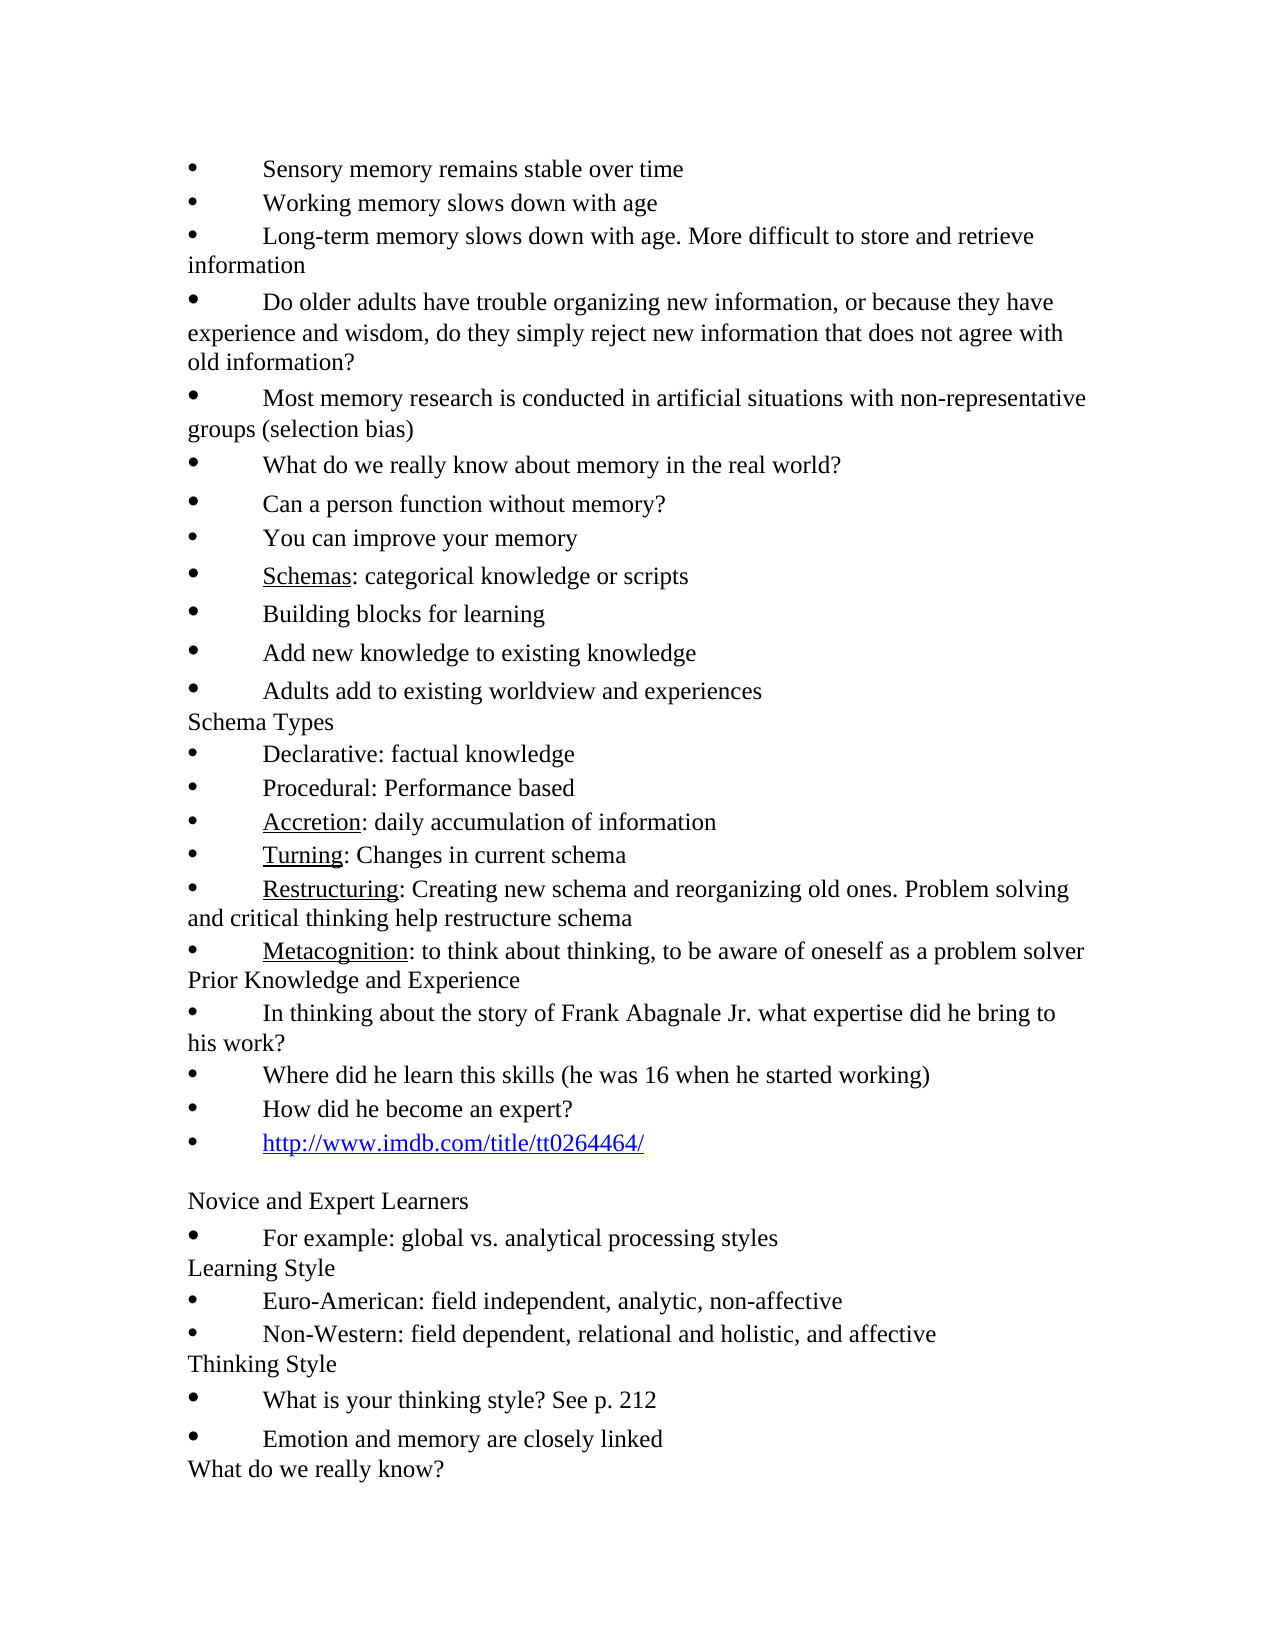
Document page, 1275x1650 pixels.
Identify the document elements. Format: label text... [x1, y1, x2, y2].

list Accretion: daily accumulation of information [187, 802, 1087, 836]
list Can a person function without memory? [187, 481, 1087, 519]
text Novice and Expert Learners [187, 1186, 1087, 1214]
list Procedural: Performance based [187, 769, 1087, 802]
list Emotion and memory are closely linked [187, 1416, 1087, 1454]
list Declarative: factual knowledge [187, 735, 1087, 769]
list http://www.imdb.com/title/tt0264464/ [187, 1123, 1087, 1157]
list How did he become an expert? [187, 1090, 1087, 1123]
list You can improve your memory [187, 519, 1087, 553]
list Do older adults have trouble organizing new information, or because they have experience and wisdom, do they simply reject new information that does not agree with old information? [187, 279, 1087, 375]
list What do we really know about memory in the real world? [187, 442, 1087, 481]
list Working memory slows down with age [187, 183, 1087, 217]
list Schemas: categorical knowledge or scripts [187, 553, 1087, 591]
list Long-term memory slows down with age. More difficult to store and retrieve information [187, 217, 1087, 279]
list For example: global vs. analytical processing styles [187, 1214, 1087, 1253]
list Adults add to existing worldview and experiences [187, 668, 1087, 707]
list Most memory research is conducted in artificial situations with non-representative groups (selection bias) [187, 375, 1087, 442]
list Sensory memory remains stable over time [187, 150, 1087, 183]
list Non-Western: field dependent, relational and holistic, and affective [187, 1315, 1087, 1349]
list In thinking about the story of Frank Abagnale Jr. what expertise did he bring to his work? [187, 994, 1087, 1056]
list Turning: Changes in current schema [187, 836, 1087, 869]
text Thinking Style [187, 1349, 1087, 1378]
list Where did he learn this skills (he was 16 when he started working) [187, 1056, 1087, 1090]
list Metacognition: to think about thinking, to be aware of oneself as a problem solver [187, 932, 1087, 965]
text What do we really know? [187, 1454, 1087, 1483]
text Prior Knowledge and Experience [187, 965, 1087, 994]
list Euro-American: field independent, analytic, non-affective [187, 1282, 1087, 1315]
list What is your thinking style? See p. 212 [187, 1378, 1087, 1416]
text Learning Style [187, 1253, 1087, 1282]
list Building blocks for learning [187, 591, 1087, 630]
text Schema Types [187, 707, 1087, 735]
list Restructuring: Creating new schema and reorganizing old ones. Problem solving and critical thinking help restructure schema [187, 869, 1087, 932]
list Add new knowledge to existing knowledge [187, 630, 1087, 668]
